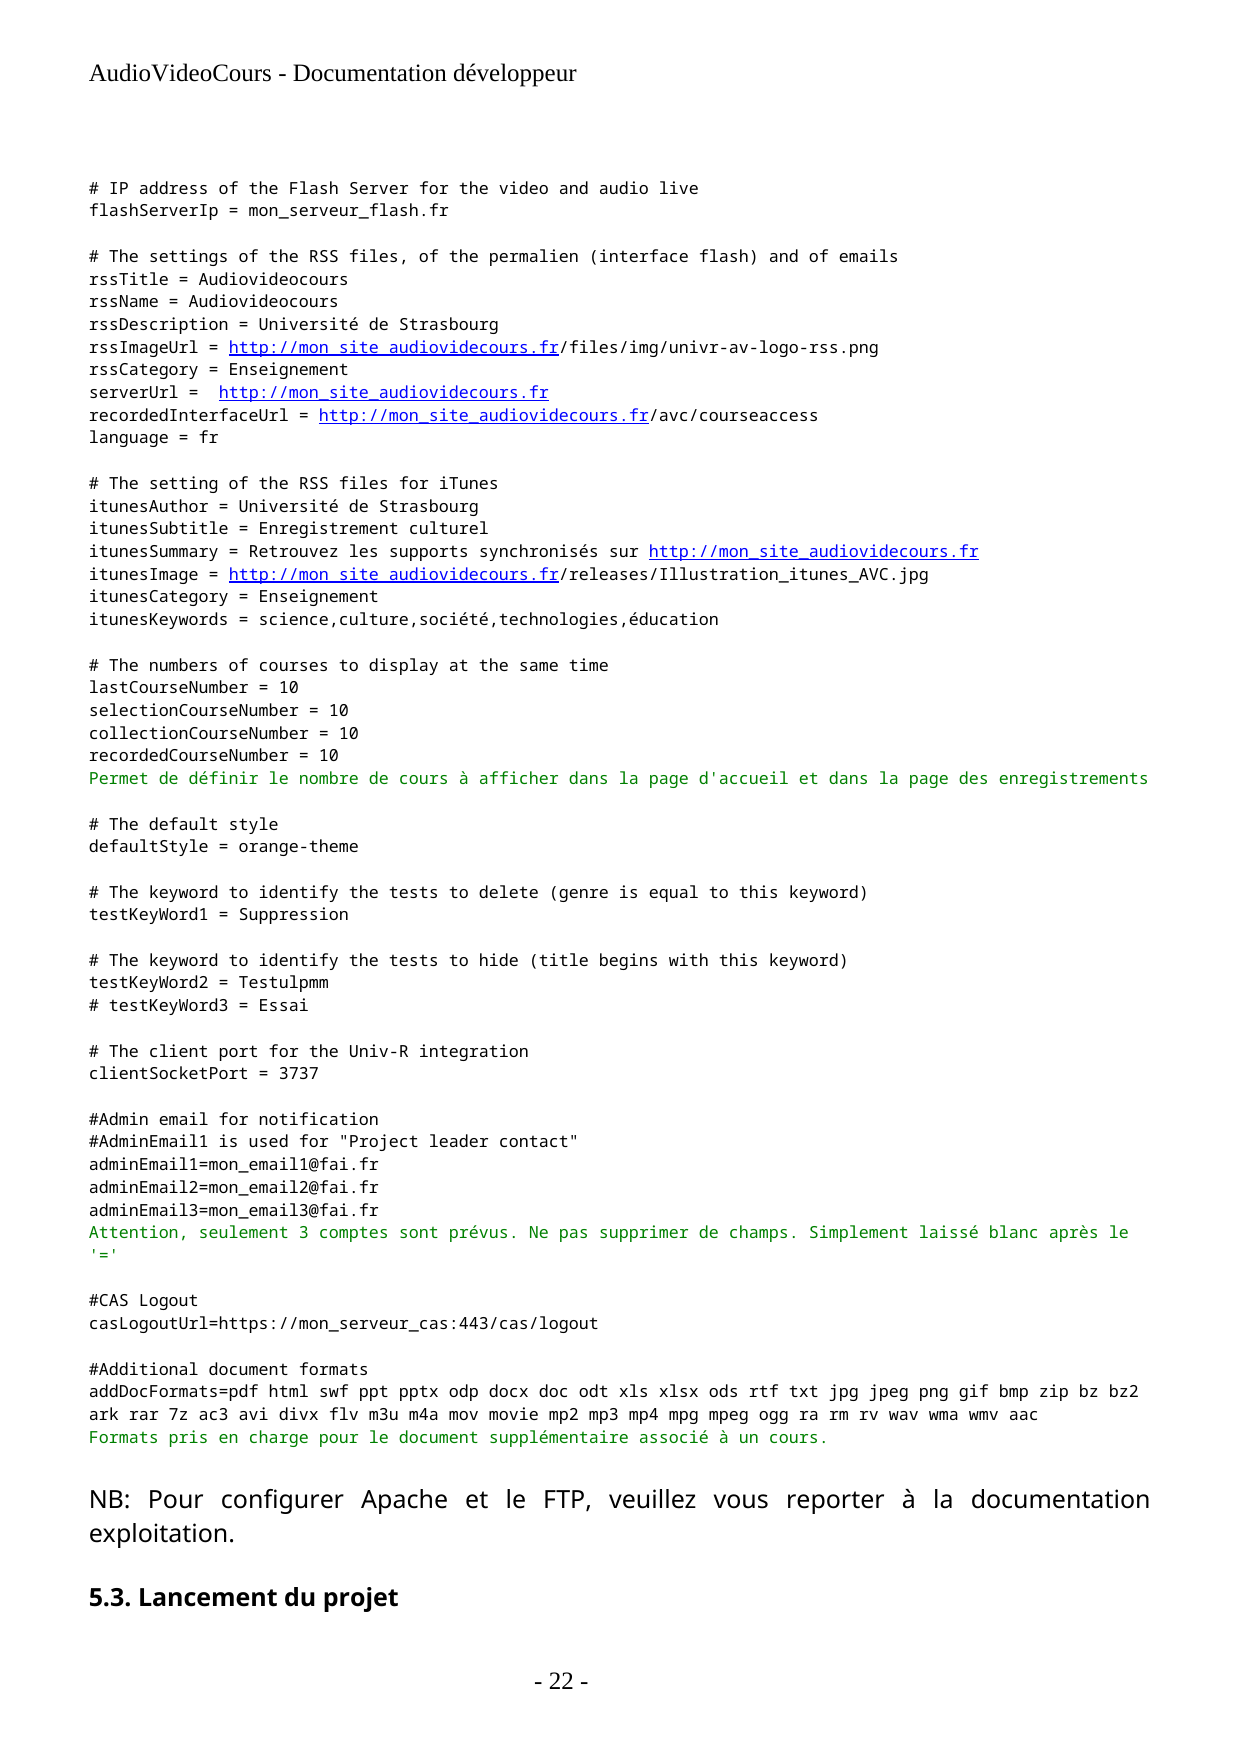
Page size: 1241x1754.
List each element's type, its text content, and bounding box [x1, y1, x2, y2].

text testKeyWord1 = Suppression [88, 903, 1152, 926]
text flashServerIp = mon_serveur_flash.fr [88, 199, 1152, 222]
text adminEmail1=mon_email1@fai.fr [88, 1153, 1152, 1175]
text adminEmail2=mon_email2@fai.fr [88, 1175, 1152, 1198]
text # The keyword to identify the tests to delete (genre is equal to this keyword) [88, 880, 1152, 903]
text defaultStyle = orange-theme [88, 835, 1152, 857]
text # The default style [88, 812, 1152, 835]
text rssName = Audiovideocours [88, 290, 1152, 312]
text itunesSubtitle = Enregistrement culturel [88, 517, 1152, 539]
text # The keyword to identify the tests to hide (title begins with this keyword) [88, 948, 1152, 971]
text testKeyWord2 = Testulpmm [88, 971, 1152, 994]
text # IP address of the Flash Server for the video and audio live [88, 176, 1152, 199]
text rssDescription = Université de Strasbourg [88, 312, 1152, 335]
text lastCourseNumber = 10 [88, 676, 1152, 698]
text # The numbers of courses to display at the same time [88, 653, 1152, 676]
text # testKeyWord3 = Essai [88, 994, 1152, 1016]
text selectionCourseNumber = 10 [88, 698, 1152, 721]
text # The setting of the RSS files for iTunes [88, 471, 1152, 494]
text adminEmail3=mon_email3@fai.fr [88, 1198, 1152, 1221]
text #AdminEmail1 is used for "Project leader contact" [88, 1130, 1152, 1153]
text serverUrl = http://mon_site_audiovidecours.fr [88, 381, 1152, 403]
text itunesSummary = Retrouvez les supports synchronisés sur http://mon_site_audiovidecours.fr [88, 539, 1152, 562]
text language = fr [88, 426, 1152, 449]
text rssTitle = Audiovideocours [88, 267, 1152, 290]
text itunesCategory = Enseignement [88, 585, 1152, 608]
text recordedInterfaceUrl = http://mon_site_audiovidecours.fr/avc/courseaccess [88, 403, 1152, 426]
text casLogoutUrl=https://mon_serveur_cas:443/cas/logout [88, 1312, 1152, 1334]
text itunesKeywords = science,culture,société,technologies,éducation [88, 608, 1152, 630]
text Formats pris en charge pour le document supplémentaire associé à un cours. [88, 1425, 1152, 1448]
text Attention, seulement 3 comptes sont prévus. Ne pas supprimer de champs. Simplement laissé blanc après le '=' [88, 1221, 1152, 1266]
text recordedCourseNumber = 10 [88, 744, 1152, 767]
text rssCategory = Enseignement [88, 358, 1152, 381]
text clientSocketPort = 3737 [88, 1062, 1152, 1084]
text rssImageUrl = http://mon_site_audiovidecours.fr/files/img/univr-av-logo-rss.png [88, 335, 1152, 358]
text Permet de définir le nombre de cours à afficher dans la page d'accueil et dans la page des enregistrements [88, 767, 1152, 789]
text addDocFormats=pdf html swf ppt pptx odp docx doc odt xls xlsx ods rtf txt jpg jpeg png gif bmp zip bz bz2 ark rar 7z ac3 avi divx flv m3u m4a mov movie mp2 mp3 mp4 mpg mpeg ogg ra rm rv wav wma wmv aac [88, 1380, 1152, 1425]
text #CAS Logout [88, 1289, 1152, 1312]
text #Additional document formats [88, 1357, 1152, 1380]
text itunesAuthor = Université de Strasbourg [88, 494, 1152, 517]
text itunesImage = http://mon_site_audiovidecours.fr/releases/Illustration_itunes_AVC.jpg [88, 562, 1152, 585]
text #Admin email for notification [88, 1107, 1152, 1130]
text NB: Pour configurer Apache et le FTP, veuillez vous reporter à la documentation exploitation. [88, 1482, 1152, 1550]
text # The settings of the RSS files, of the permalien (interface flash) and of emails [88, 244, 1152, 267]
text # The client port for the Univ-R integration [88, 1039, 1152, 1062]
subtitle 5.3. Lancement du projet [88, 1579, 1152, 1613]
text collectionCourseNumber = 10 [88, 721, 1152, 744]
